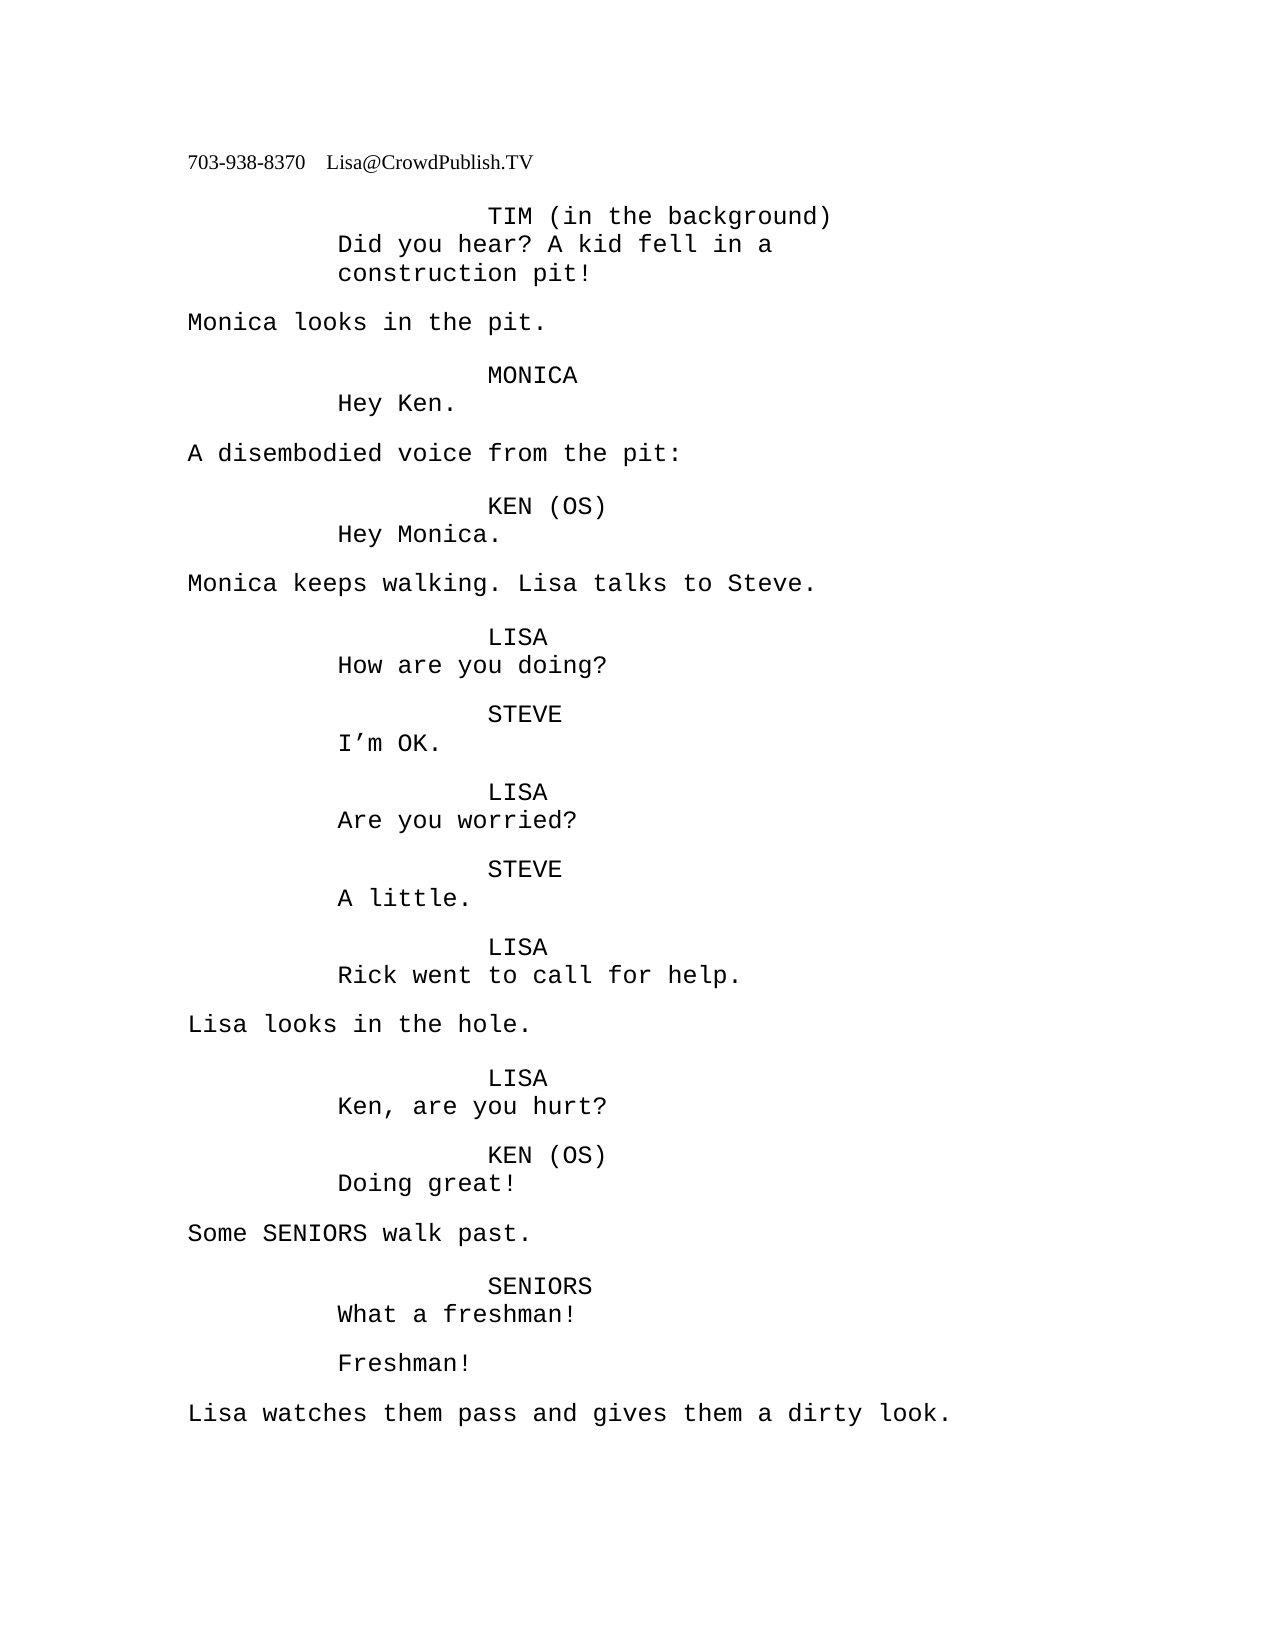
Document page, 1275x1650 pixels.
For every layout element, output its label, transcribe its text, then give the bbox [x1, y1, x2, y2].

text I’m OK. [337, 730, 937, 758]
text Lisa watches them pass and gives them a dirty look. [187, 1400, 1087, 1428]
text STEVE [187, 702, 1087, 730]
text A disembodied voice from the pit: [187, 440, 1087, 468]
text Hey Ken. [337, 391, 937, 419]
text KEN (OS) [187, 493, 1087, 522]
text LISA [187, 1065, 1087, 1093]
text Rick went to call for help. [337, 963, 937, 991]
text Hey Monica. [337, 522, 937, 550]
text Ken, are you hurt? [337, 1093, 937, 1122]
text What a freshman! [337, 1302, 937, 1330]
text LISA [187, 624, 1087, 653]
text TIM (in the background) [187, 203, 1087, 232]
text STEVE [187, 857, 1087, 885]
text Monica keeps walking. Lisa talks to Steve. [187, 571, 1087, 599]
text How are you doing? [337, 653, 937, 681]
text LISA [187, 934, 1087, 963]
text Freshman! [337, 1351, 937, 1379]
text Did you hear? A kid fell in a construction pit! [337, 232, 937, 288]
text Some SENIORS walk past. [187, 1220, 1087, 1248]
text KEN (OS) [187, 1143, 1087, 1171]
text Doing great! [337, 1171, 937, 1199]
text LISA [187, 779, 1087, 808]
text SENIORS [187, 1273, 1087, 1302]
text Monica looks in the pit. [187, 309, 1087, 338]
text Lisa looks in the hole. [187, 1012, 1087, 1040]
text A little. [337, 885, 937, 913]
text Are you worried? [337, 808, 937, 836]
text MONICA [187, 363, 1087, 391]
